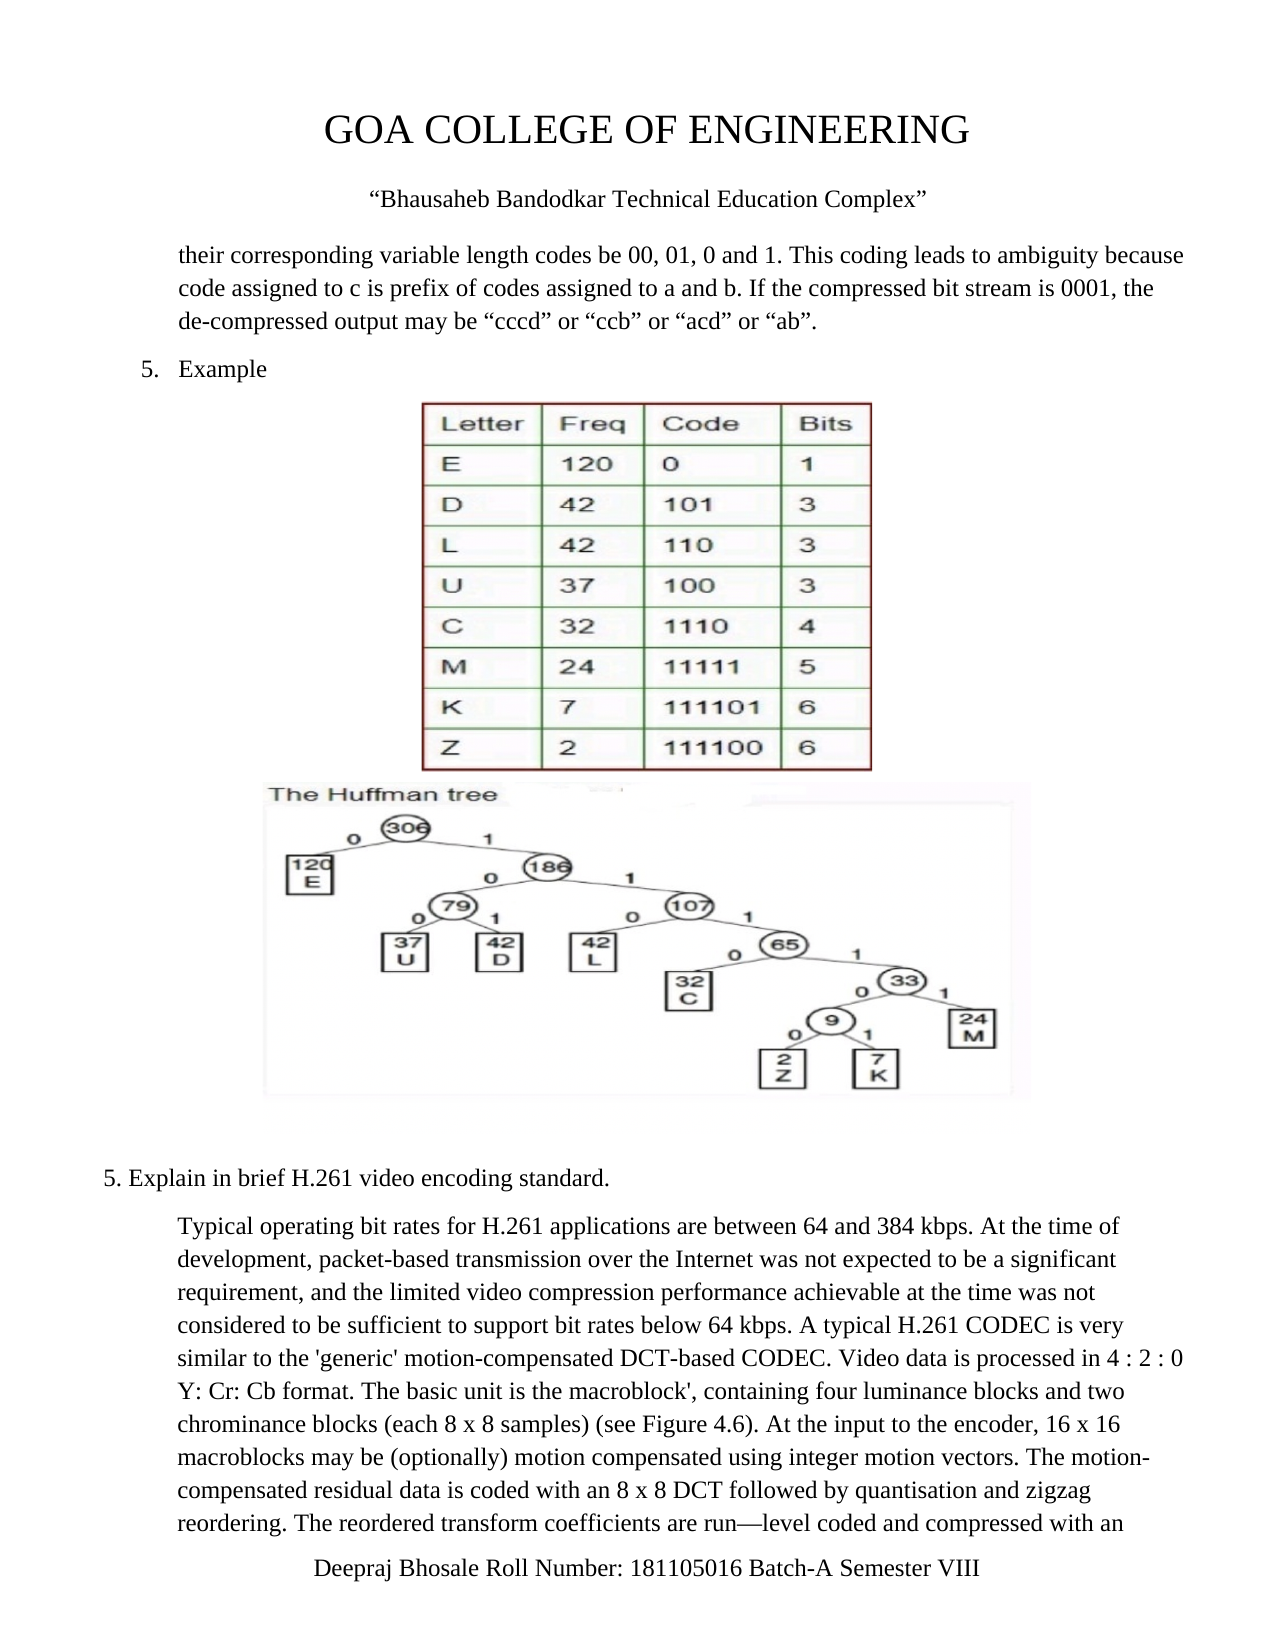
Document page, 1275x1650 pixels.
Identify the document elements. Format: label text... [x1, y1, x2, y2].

text 5. Explain in brief H.261 video encoding standard. [103, 1163, 1191, 1192]
list Example [141, 354, 1191, 383]
list their corresponding variable length codes be 00, 01, 0 and 1. This coding leads to ambiguity because code assigned to c is prefix of codes assigned to a and b. If the compressed bit stream is 0001, the de-compressed output may be “cccd” or “ccb” or “acd” or “ab”. [141, 240, 1191, 335]
picture [262, 782, 1032, 1134]
list Typical operating bit rates for H.261 applications are between 64 and 384 kbps. At the time of development, packet-based transmission over the Internet was not expected to be a significant requirement, and the limited video compression performance achievable at the time was not considered to be sufficient to support bit rates below 64 kbps. A typical H.261 CODEC is very similar to the 'generic' motion-compensated DCT-based CODEC. Video data is processed in 4 : 2 : 0 Y: Cr: Cb format. The basic unit is the macroblock', containing four luminance blocks and two chrominance blocks (each 8 x 8 samples) (see Figure 4.6). At the input to the encoder, 16 x 16 macroblocks may be (optionally) motion compensated using integer motion vectors. The motion-compensated residual data is coded with an 8 x 8 DCT followed by quantisation and zigzag reordering. The reordered transform coefficients are run—level coded and compressed with an [147, 1211, 1191, 1537]
picture [421, 401, 873, 772]
